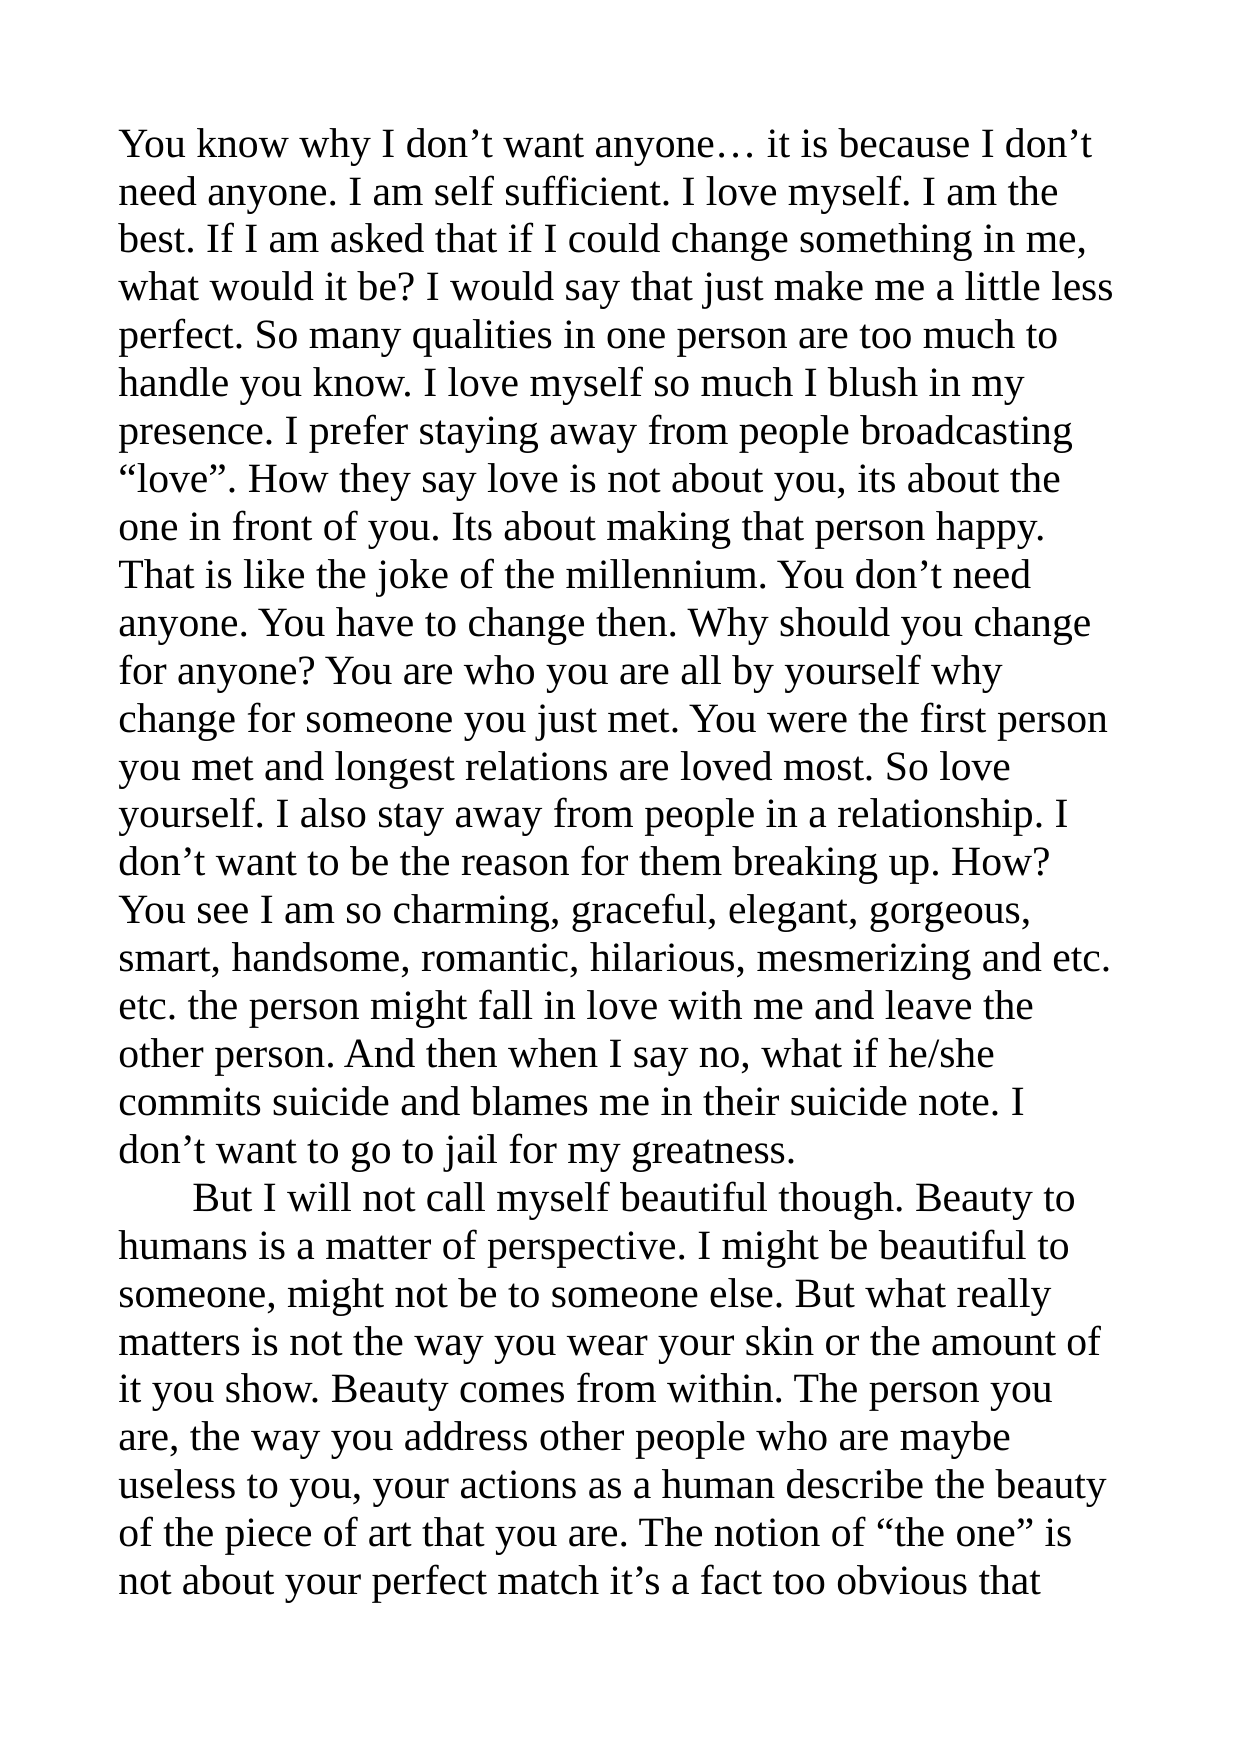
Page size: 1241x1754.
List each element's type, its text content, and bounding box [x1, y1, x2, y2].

text But I will not call myself beautiful though. Beauty to humans is a matter of perspective. I might be beautiful to someone, might not be to someone else. But what really matters is not the way you wear your skin or the amount of it you show. Beauty comes from within. The person you are, the way you address other people who are maybe useless to you, your actions as a human describe the beauty of the piece of art that you are. The notion of “the one” is not about your perfect match it’s a fact too obvious that [118, 1172, 1122, 1603]
text You know why I don’t want anyone… it is because I don’t need anyone. I am self sufficient. I love myself. I am the best. If I am asked that if I could change something in me, what would it be? I would say that just make me a little less perfect. So many qualities in one person are too much to handle you know. I love myself so much I blush in my presence. I prefer staying away from people broadcasting “love”. How they say love is not about you, its about the one in front of you. Its about making that person happy. That is like the joke of the millennium. You don’t need anyone. You have to change then. Why should you change for anyone? You are who you are all by yourself why change for someone you just met. You were the first person you met and longest relations are loved most. So love yourself. I also stay away from people in a relationship. I don’t want to be the reason for them breaking up. How? You see I am so charming, graceful, elegant, gorgeous, smart, handsome, romantic, hilarious, mesmerizing and etc. etc. the person might fall in love with me and leave the other person. And then when I say no, what if he/she commits suicide and blames me in their suicide note. I don’t want to go to jail for my greatness. [118, 118, 1122, 1172]
